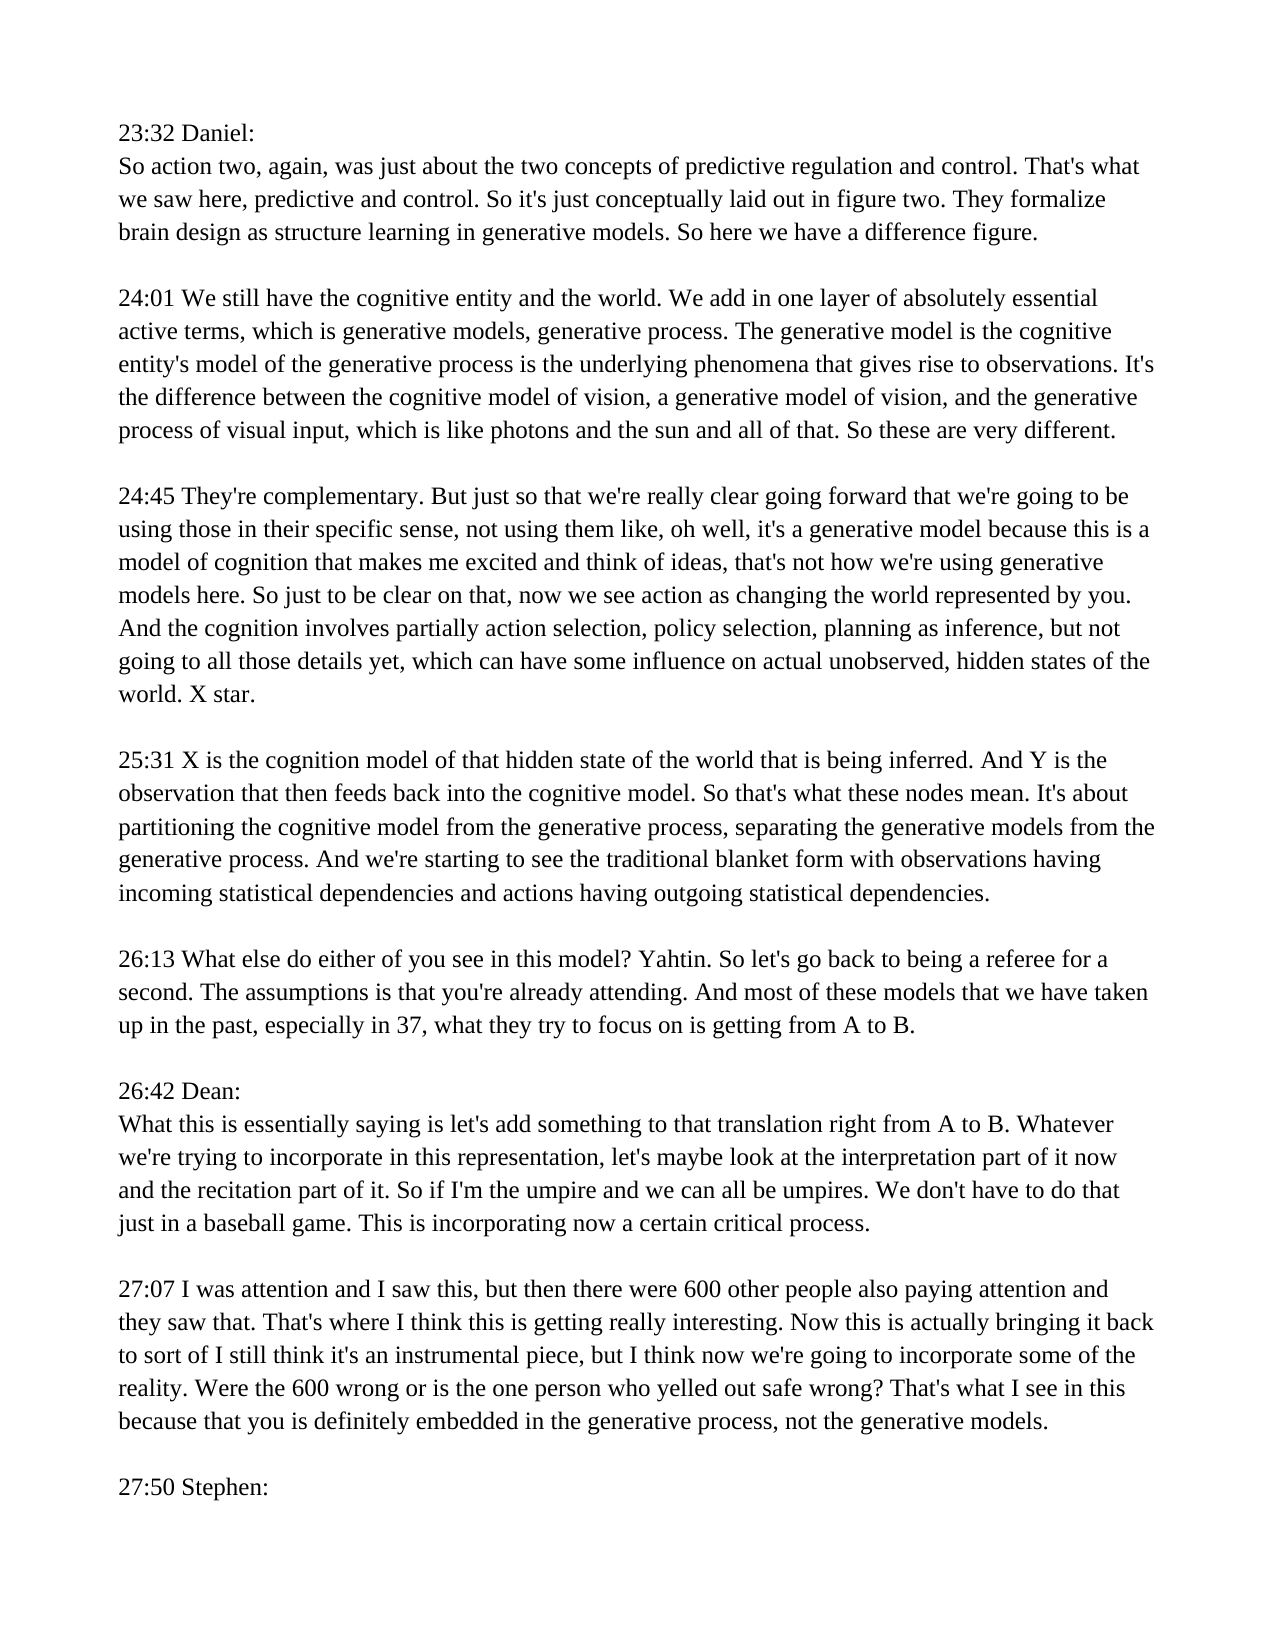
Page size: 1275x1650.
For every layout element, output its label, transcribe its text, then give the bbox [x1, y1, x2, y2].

text 23:32 Daniel: So action two, again, was just about the two concepts of predictive regulation and control. That's what we saw here, predictive and control. So it's just conceptually laid out in figure two. They formalize brain design as structure learning in generative models. So here we have a difference figure. 24:01 We still have the cognitive entity and the world. We add in one layer of absolutely essential active terms, which is generative models, generative process. The generative model is the cognitive entity's model of the generative process is the underlying phenomena that gives rise to observations. It's the difference between the cognitive model of vision, a generative model of vision, and the generative process of visual input, which is like photons and the sun and all of that. So these are very different. 24:45 They're complementary. But just so that we're really clear going forward that we're going to be using those in their specific sense, not using them like, oh well, it's a generative model because this is a model of cognition that makes me excited and think of ideas, that's not how we're using generative models here. So just to be clear on that, now we see action as changing the world represented by you. And the cognition involves partially action selection, policy selection, planning as inference, but not going to all those details yet, which can have some influence on actual unobserved, hidden states of the world. X star. 25:31 X is the cognition model of that hidden state of the world that is being inferred. And Y is the observation that then feeds back into the cognitive model. So that's what these nodes mean. It's about partitioning the cognitive model from the generative process, separating the generative models from the generative process. And we're starting to see the traditional blanket form with observations having incoming statistical dependencies and actions having outgoing statistical dependencies. 26:13 What else do either of you see in this model? Yahtin. So let's go back to being a referee for a second. The assumptions is that you're already attending. And most of these models that we have taken up in the past, especially in 37, what they try to focus on is getting from A to B. 26:42 Dean: What this is essentially saying is let's add something to that translation right from A to B. Whatever we're trying to incorporate in this representation, let's maybe look at the interpretation part of it now and the recitation part of it. So if I'm the umpire and we can all be umpires. We don't have to do that just in a baseball game. This is incorporating now a certain critical process. 27:07 I was attention and I saw this, but then there were 600 other people also paying attention and they saw that. That's where I think this is getting really interesting. Now this is actually bringing it back to sort of I still think it's an instrumental piece, but I think now we're going to incorporate some of the reality. Were the 600 wrong or is the one person who yelled out safe wrong? That's what I see in this because that you is definitely embedded in the generative process, not the generative models. 27:50 Stephen: [118, 118, 1157, 1501]
